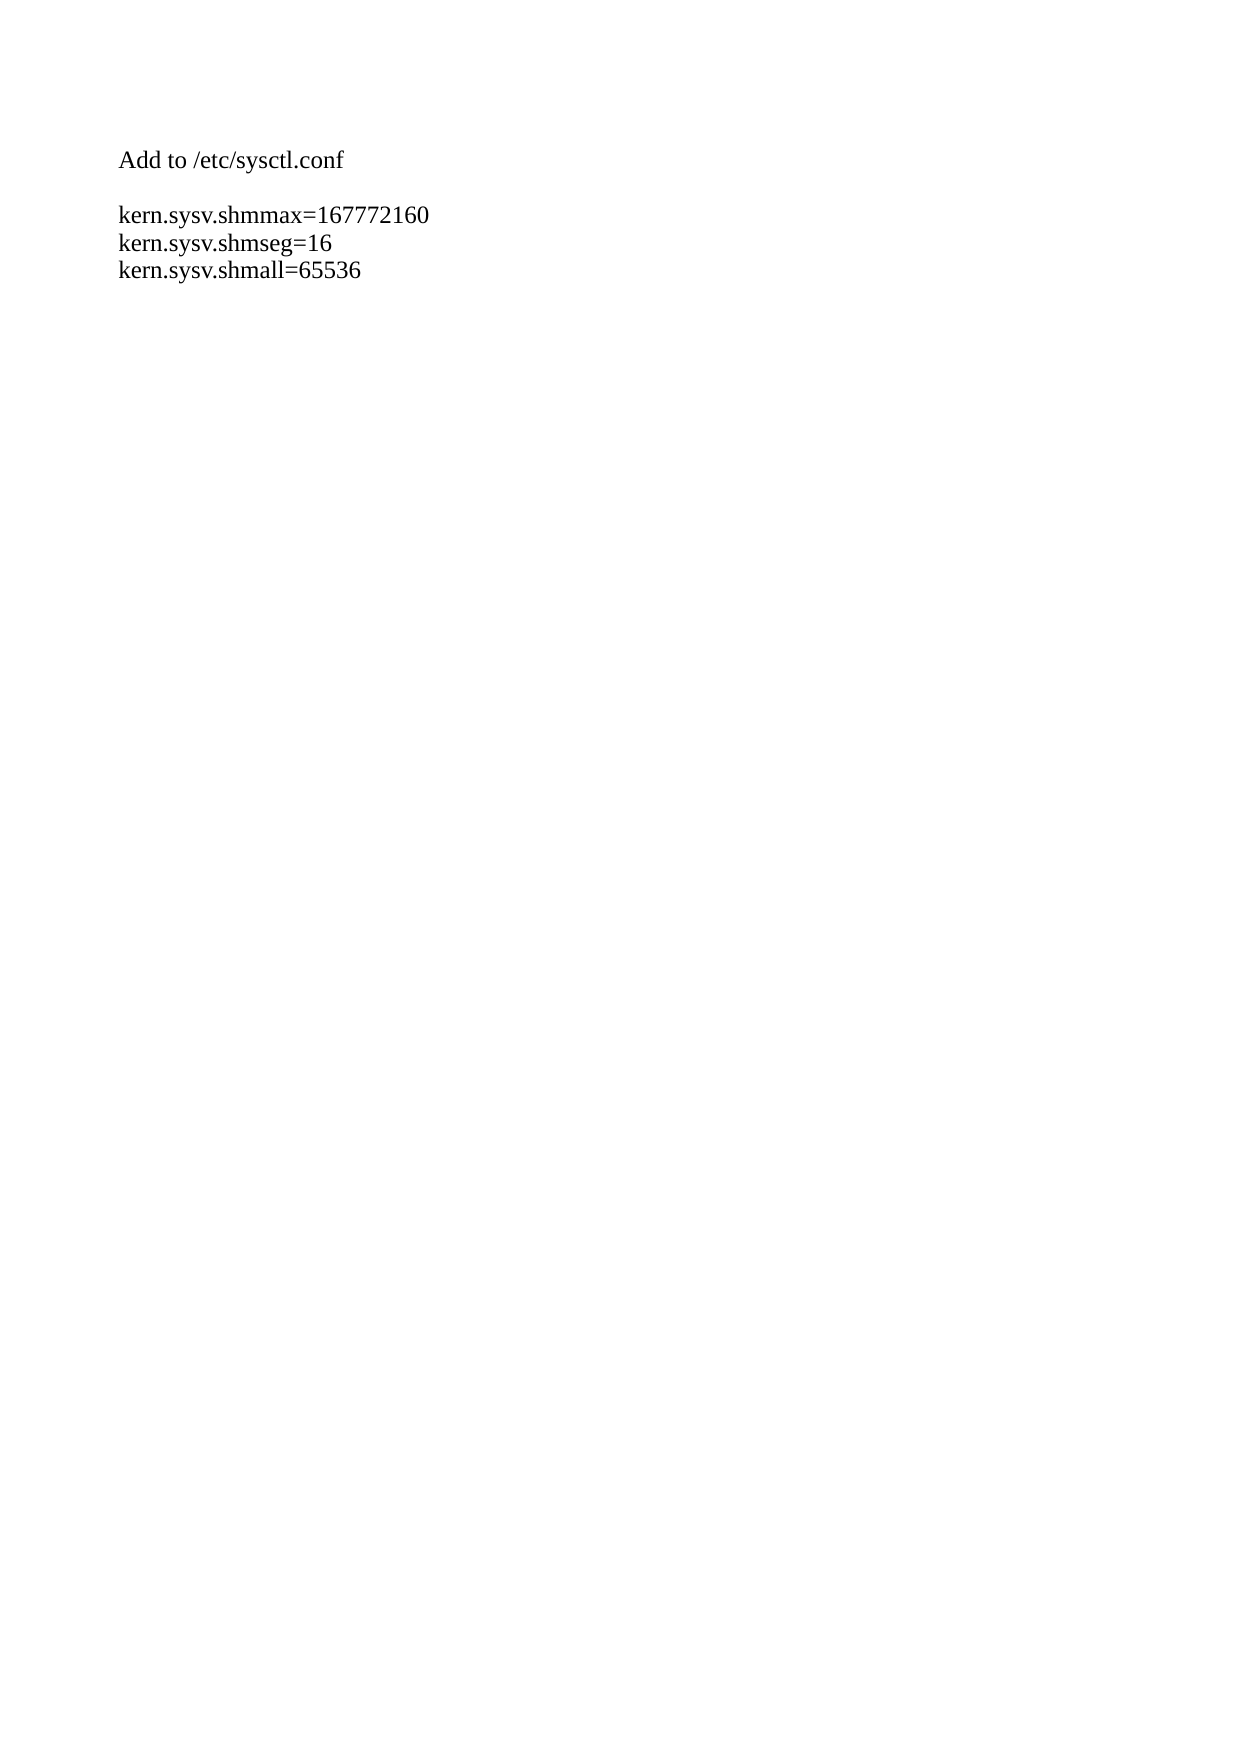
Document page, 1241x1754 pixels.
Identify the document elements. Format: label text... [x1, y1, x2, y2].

text kern.sysv.shmseg=16 [118, 229, 1122, 257]
text kern.sysv.shmmax=167772160 [118, 201, 1122, 229]
text kern.sysv.shmall=65536 [118, 257, 1122, 284]
text Add to /etc/sysctl.conf [118, 146, 1122, 173]
